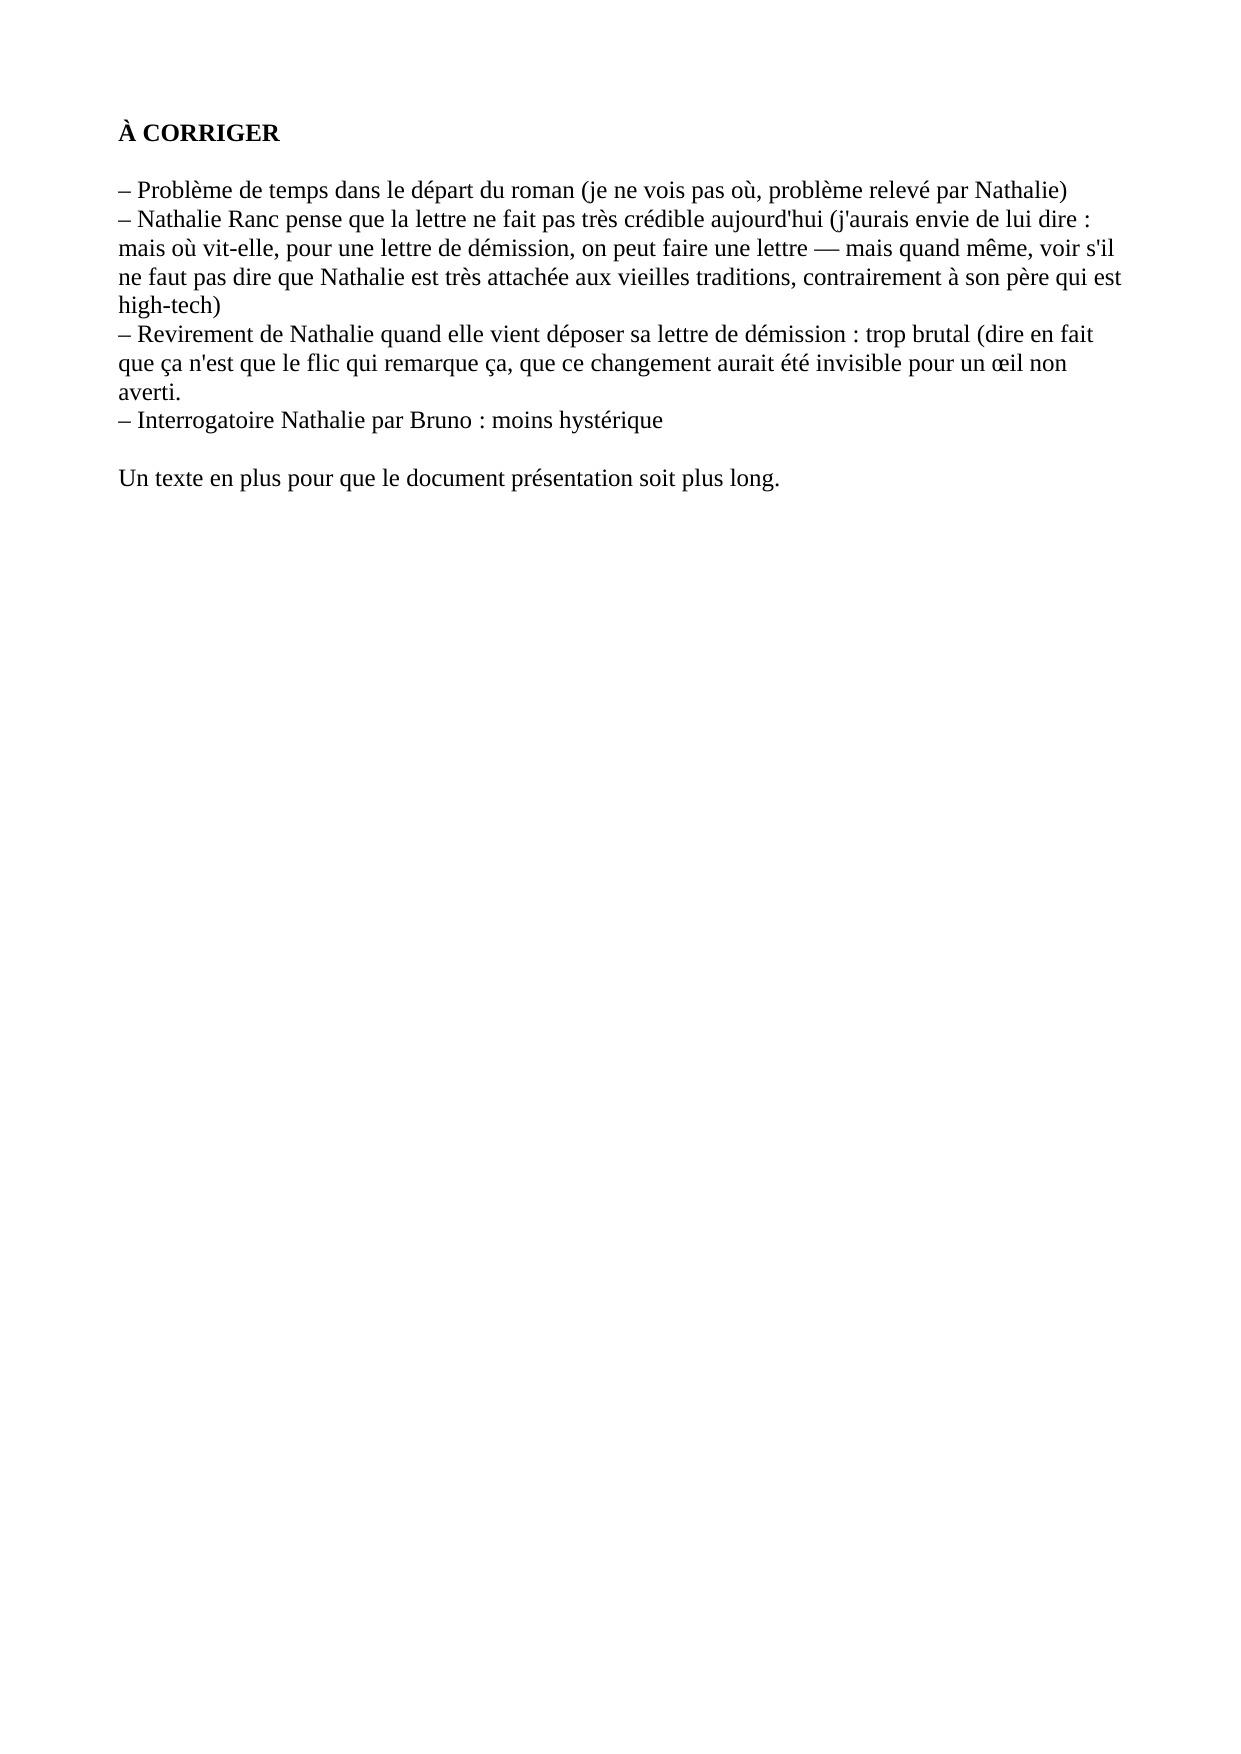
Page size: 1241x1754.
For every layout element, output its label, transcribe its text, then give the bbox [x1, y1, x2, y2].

text À CORRIGER [118, 118, 1122, 147]
text – Problème de temps dans le départ du roman (je ne vois pas où, problème relevé par Nathalie) [118, 176, 1122, 204]
text – Nathalie Ranc pense que la lettre ne fait pas très crédible aujourd'hui (j'aurais envie de lui dire : mais où vit-elle, pour une lettre de démission, on peut faire une lettre — mais quand même, voir s'il ne faut pas dire que Nathalie est très attachée aux vieilles traditions, contrairement à son père qui est high-tech) [118, 204, 1122, 319]
text – Revirement de Nathalie quand elle vient déposer sa lettre de démission : trop brutal (dire en fait que ça n'est que le flic qui remarque ça, que ce changement aurait été invisible pour un œil non averti. [118, 319, 1122, 406]
text Un texte en plus pour que le document présentation soit plus long. [118, 463, 1122, 492]
text – Interrogatoire Nathalie par Bruno : moins hystérique [118, 406, 1122, 434]
